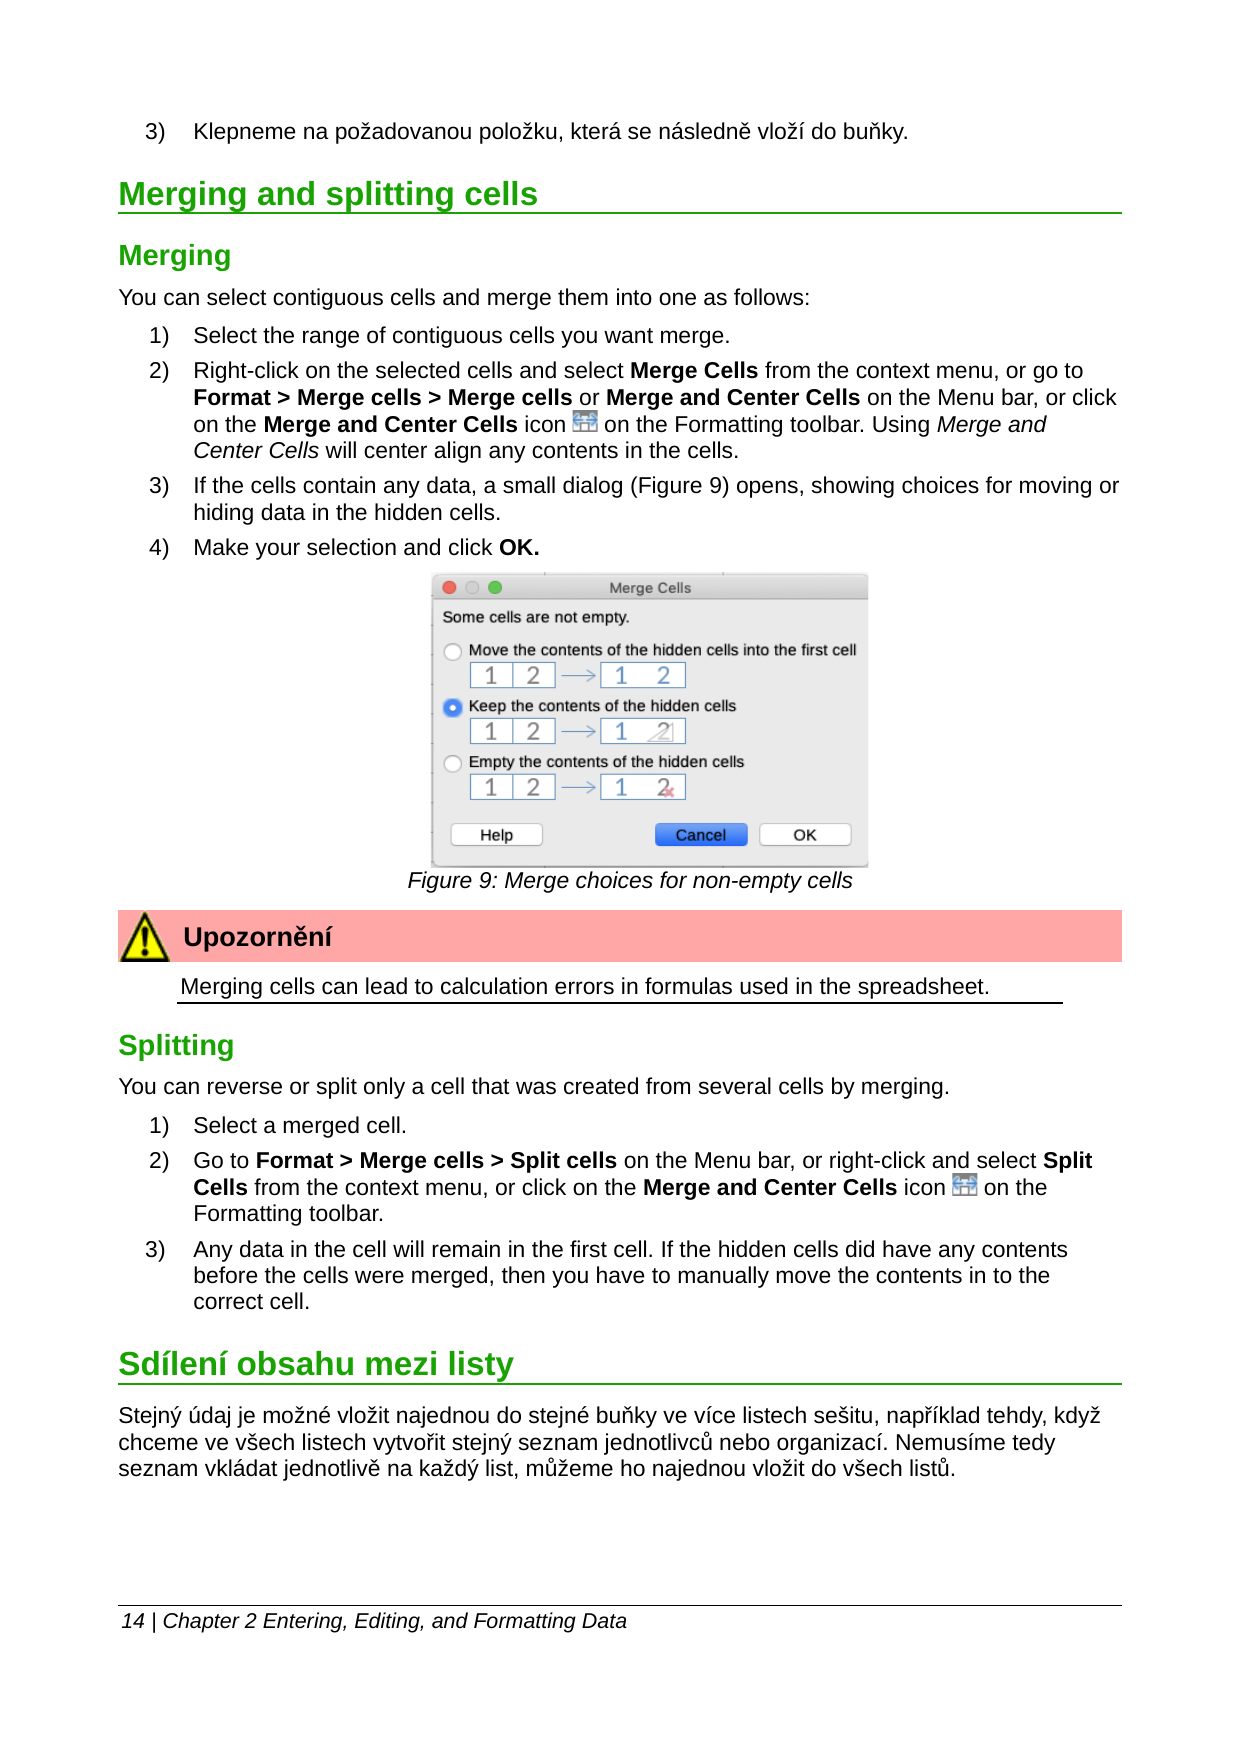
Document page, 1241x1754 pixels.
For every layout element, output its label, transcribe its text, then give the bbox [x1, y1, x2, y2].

list Right-click on the selected cells and select Merge Cells from the context menu, or go to Format > Merge cells > Merge cells or Merge and Center Cells on the Menu bar, or click on the Merge and Center Cells icon on the Formatting toolbar. Using Merge and Center Cells will center align any contents in the cells. [169, 357, 1122, 463]
subtitle Sdílení obsahu mezi listy [118, 1344, 1122, 1383]
subtitle Merging and splitting cells [118, 174, 1122, 212]
picture [430, 572, 869, 868]
list Select the range of contiguous cells you want merge. [169, 322, 1122, 349]
list Klepneme na požadovanou položku, která se následně vloží do buňky. [165, 118, 1122, 144]
text You can select contiguous cells and merge them into one as follows: [118, 283, 1122, 310]
list If the cells contain any data, a small dialog (Figure 9) opens, showing choices for moving or hiding data in the hidden cells. [169, 472, 1122, 525]
picture [119, 910, 170, 962]
list Select a merged cell. [169, 1112, 1122, 1138]
text Stejný údaj je možné vložit najednou do stejné buňky ve více listech sešitu, například tehdy, když chceme ve všech listech vytvořit stejný seznam jednotlivců nebo organizací. Nemusíme tedy seznam vkládat jednotlivě na každý list, můžeme ho najednou vložit do všech listů. [118, 1402, 1122, 1481]
picture [952, 1173, 978, 1196]
text Merging cells can lead to calculation errors in formulas used in the spreadsheet. [177, 970, 1063, 1002]
subtitle Upozornění [170, 910, 1122, 962]
text You can reverse or split only a cell that was created from several cells by merging. [118, 1073, 1122, 1099]
picture [572, 410, 598, 432]
list Go to Format > Merge cells > Split cells on the Menu bar, or right-click and select Split Cells from the context menu, or click on the Merge and Center Cells icon on the Formatting toolbar. [169, 1147, 1122, 1227]
list Figure 9: Merge choices for non-empty cells [407, 572, 892, 894]
subtitle Merging [118, 238, 1122, 272]
list Any data in the cell will remain in the first cell. If the hidden cells did have any contents before the cells were merged, then you have to manually move the contents in to the correct cell. [165, 1236, 1122, 1315]
list Make your selection and click OK. [169, 534, 1122, 560]
subtitle Splitting [118, 1028, 1122, 1061]
